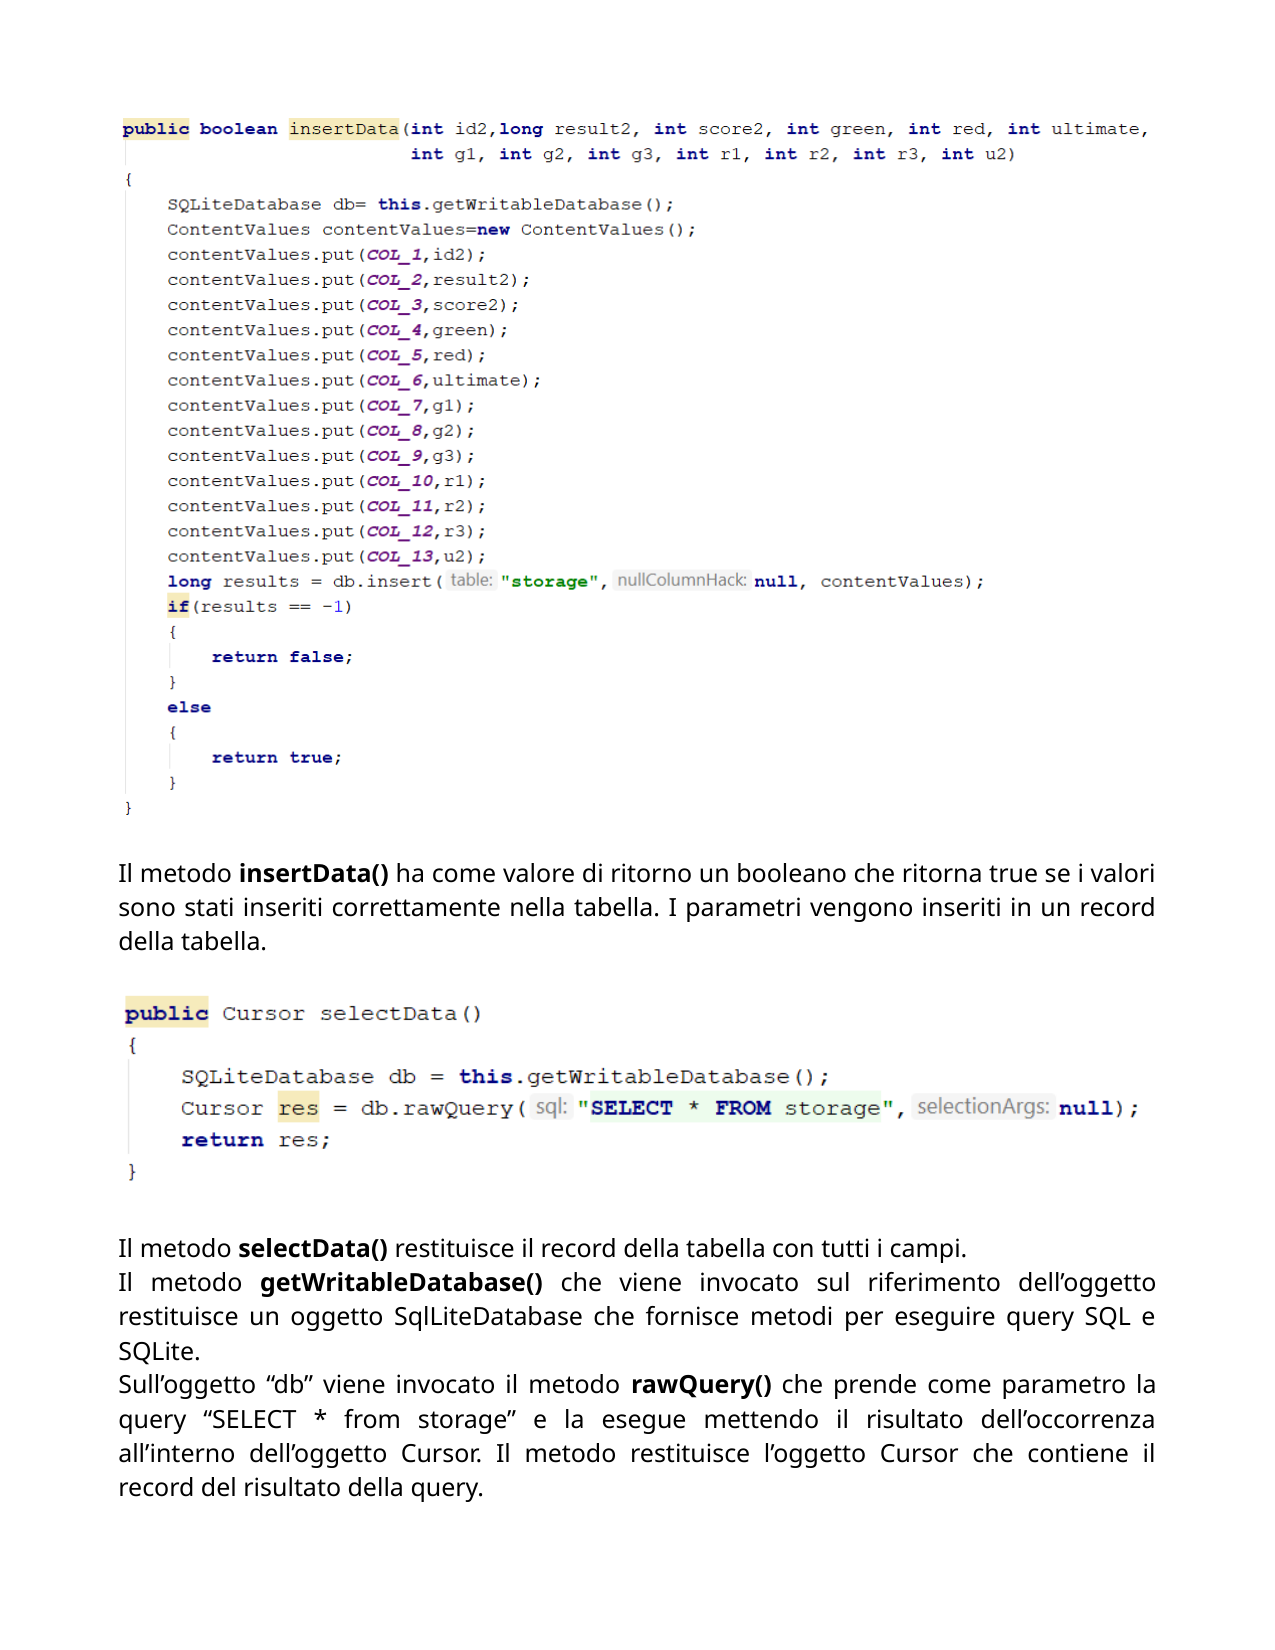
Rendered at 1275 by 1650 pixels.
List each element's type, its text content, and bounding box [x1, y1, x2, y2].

text Il metodo getWritableDatabase() che viene invocato sul riferimento dell’oggetto restituisce un oggetto SqlLiteDatabase che fornisce metodi per eseguire query SQL e SQLite. [118, 1265, 1157, 1367]
text Il metodo insertData() ha come valore di ritorno un booleano che ritorna true se i valori sono stati inseriti correttamente nella tabella. I parametri vengono inseriti in un record della tabella. [118, 855, 1157, 958]
text Il metodo selectData() restituisce il record della tabella con tutti i campi. [118, 1231, 1157, 1265]
text Sull’oggetto “db” viene invocato il metodo rawQuery() che prende come parametro la query “SELECT * from storage” e la esegue mettendo il risultato dell’occorrenza all’interno dell’oggetto Cursor. Il metodo restituisce l’oggetto Cursor che contiene il record del risultato della query. [118, 1367, 1157, 1503]
